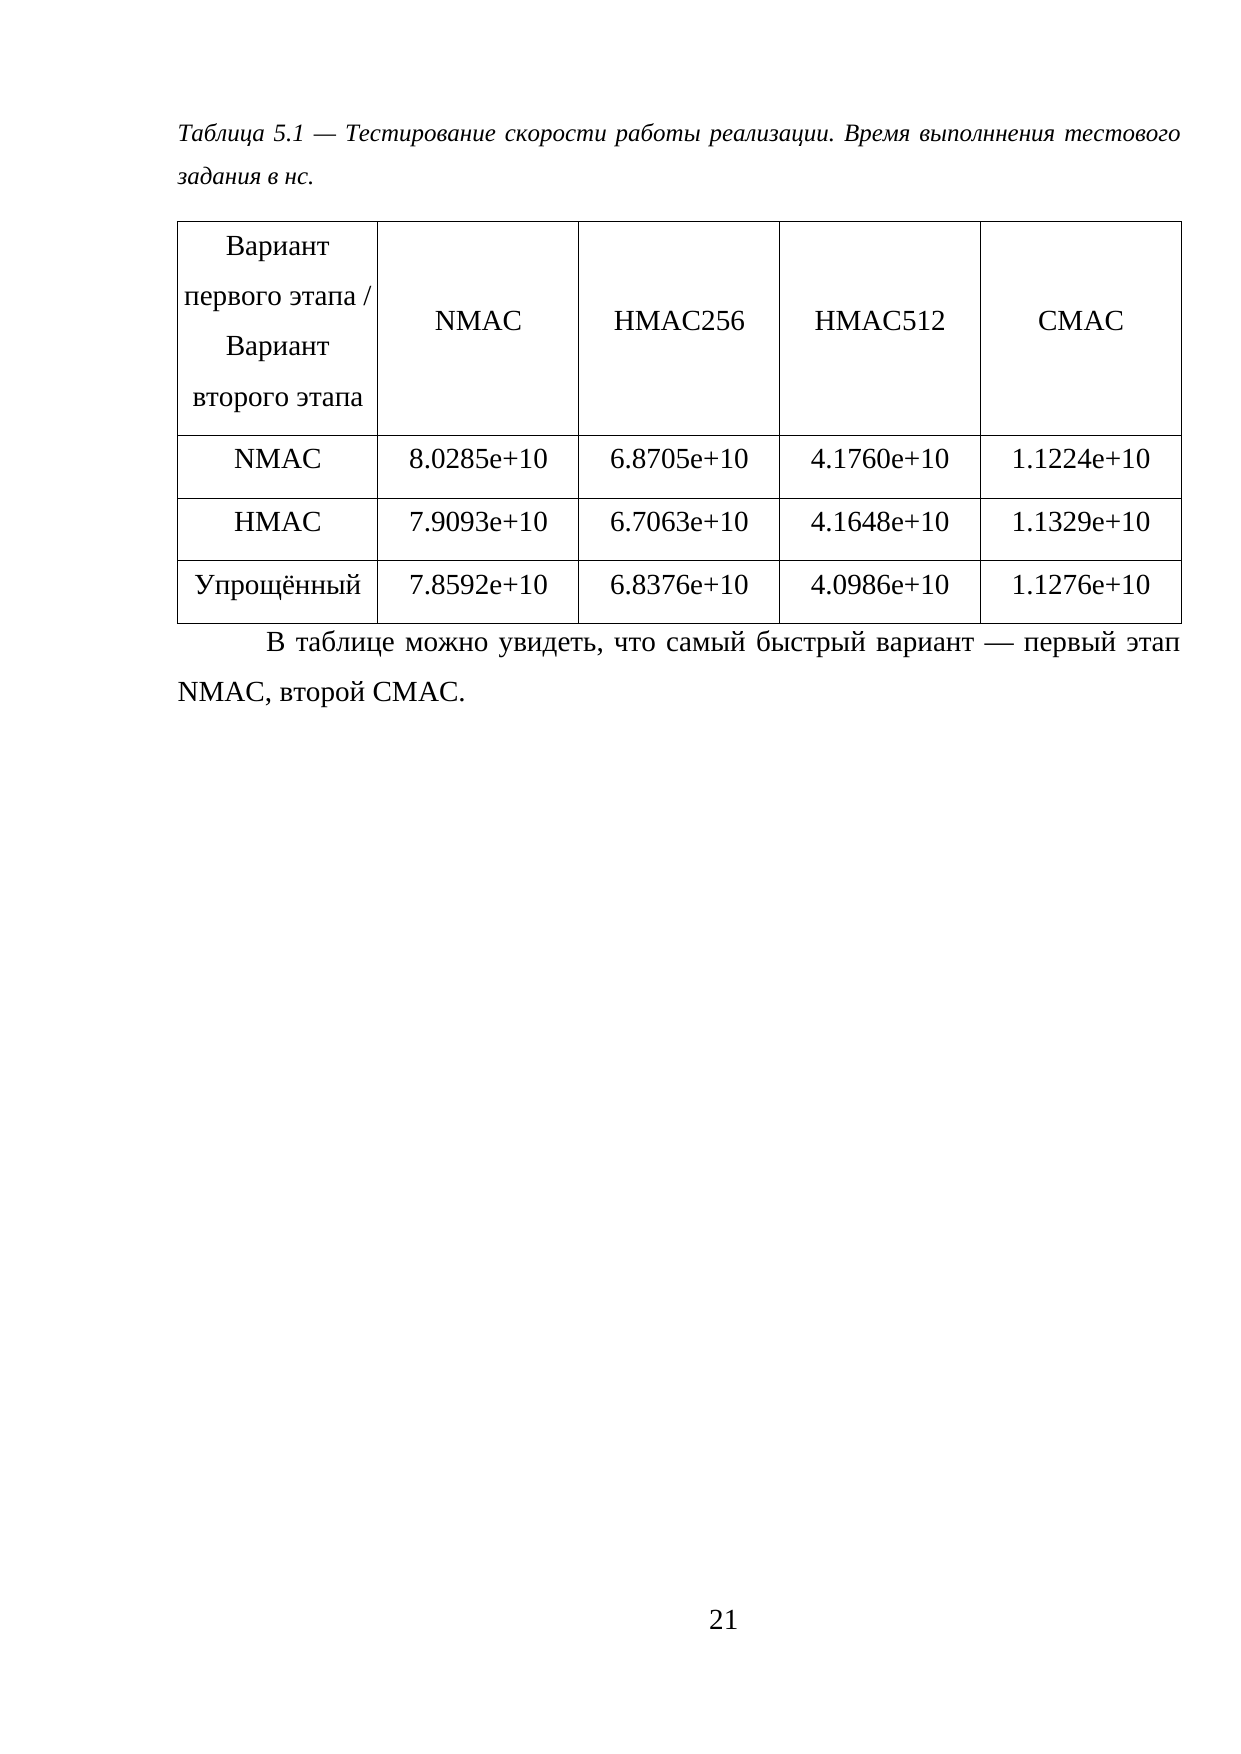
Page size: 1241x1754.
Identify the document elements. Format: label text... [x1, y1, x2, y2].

table_cell 4.0986e+10 [780, 561, 980, 623]
table_cell 7.9093e+10 [378, 499, 578, 560]
table_cell 6.8376e+10 [579, 561, 779, 623]
table_cell 8.0285e+10 [378, 436, 578, 497]
table_cell 6.8705e+10 [579, 436, 779, 497]
table_header HMAC512 [780, 222, 980, 435]
table_cell 4.1648e+10 [780, 499, 980, 560]
table_header CMAC [981, 222, 1181, 435]
table_header Вариант первого этапа / Вариант второго этапа [178, 222, 377, 435]
table_cell Упрощённый [178, 561, 377, 623]
table_cell HMAC [178, 499, 377, 560]
table_cell 4.1760e+10 [780, 436, 980, 497]
table_cell 1.1329e+10 [981, 499, 1181, 560]
text В таблице можно увидеть, что самый быстрый вариант — первый этап NMAC, второй CMAC. [177, 624, 1181, 708]
table_cell 7.8592e+10 [378, 561, 578, 623]
table_cell NMAC [178, 436, 377, 497]
text Таблица 5.1 — Тестирование скорости работы реализации. Время выполннения тестового задания в нс. [177, 118, 1181, 190]
table_header NMAC [378, 222, 578, 435]
table_cell 1.1276e+10 [981, 561, 1181, 623]
table_cell 1.1224e+10 [981, 436, 1181, 497]
table_cell 6.7063e+10 [579, 499, 779, 560]
table_header HMAC256 [579, 222, 779, 435]
